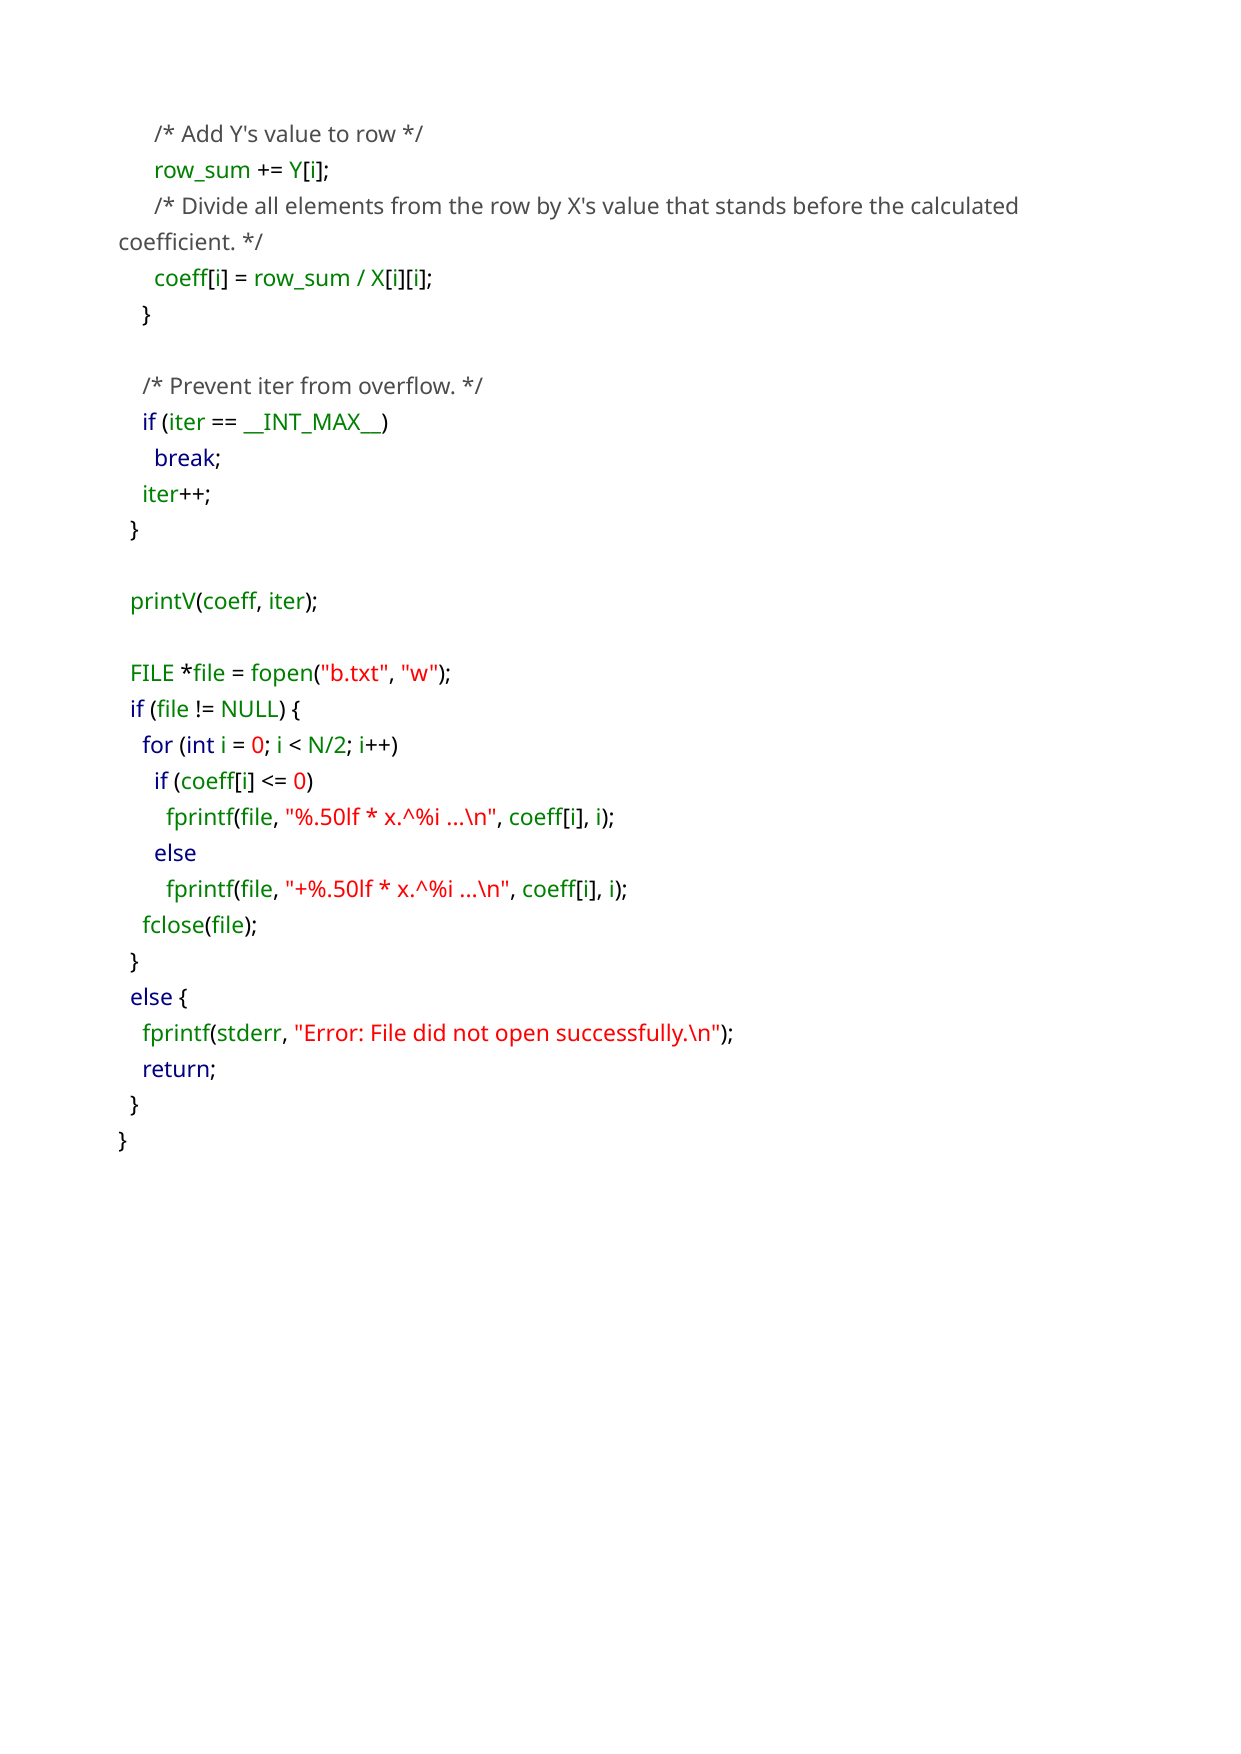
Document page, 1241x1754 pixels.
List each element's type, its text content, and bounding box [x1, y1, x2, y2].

text if (iter == __INT_MAX__) [118, 406, 1122, 437]
text for (int i = 0; i < N/2; i++) [118, 729, 1122, 760]
text if (file != NULL) { [118, 693, 1122, 724]
text break; [118, 442, 1122, 473]
text fprintf(stderr, "Error: File did not open successfully.\n"); [118, 1017, 1122, 1048]
text fprintf(file, "%.50lf * x.^%i ...\n", coeff[i], i); [118, 801, 1122, 832]
text /* Prevent iter from overflow. */ [118, 370, 1122, 401]
text } [118, 1124, 1122, 1156]
text coeff[i] = row_sum / X[i][i]; [118, 262, 1122, 293]
text } [118, 1088, 1122, 1120]
text FILE *file = fopen("b.txt", "w"); [118, 657, 1122, 688]
text } [118, 513, 1122, 545]
text if (coeff[i] <= 0) [118, 765, 1122, 796]
text /* Add Y's value to row */ [118, 118, 1122, 149]
text else [118, 837, 1122, 868]
text else { [118, 981, 1122, 1012]
text } [118, 298, 1122, 329]
text printV(coeff, iter); [118, 585, 1122, 617]
text fprintf(file, "+%.50lf * x.^%i ...\n", coeff[i], i); [118, 873, 1122, 904]
text return; [118, 1052, 1122, 1084]
text iter++; [118, 477, 1122, 509]
text fclose(file); [118, 909, 1122, 940]
text } [118, 945, 1122, 976]
text /* Divide all elements from the row by X's value that stands before the calculated coefficient. */ [118, 190, 1122, 257]
text row_sum += Y[i]; [118, 154, 1122, 185]
